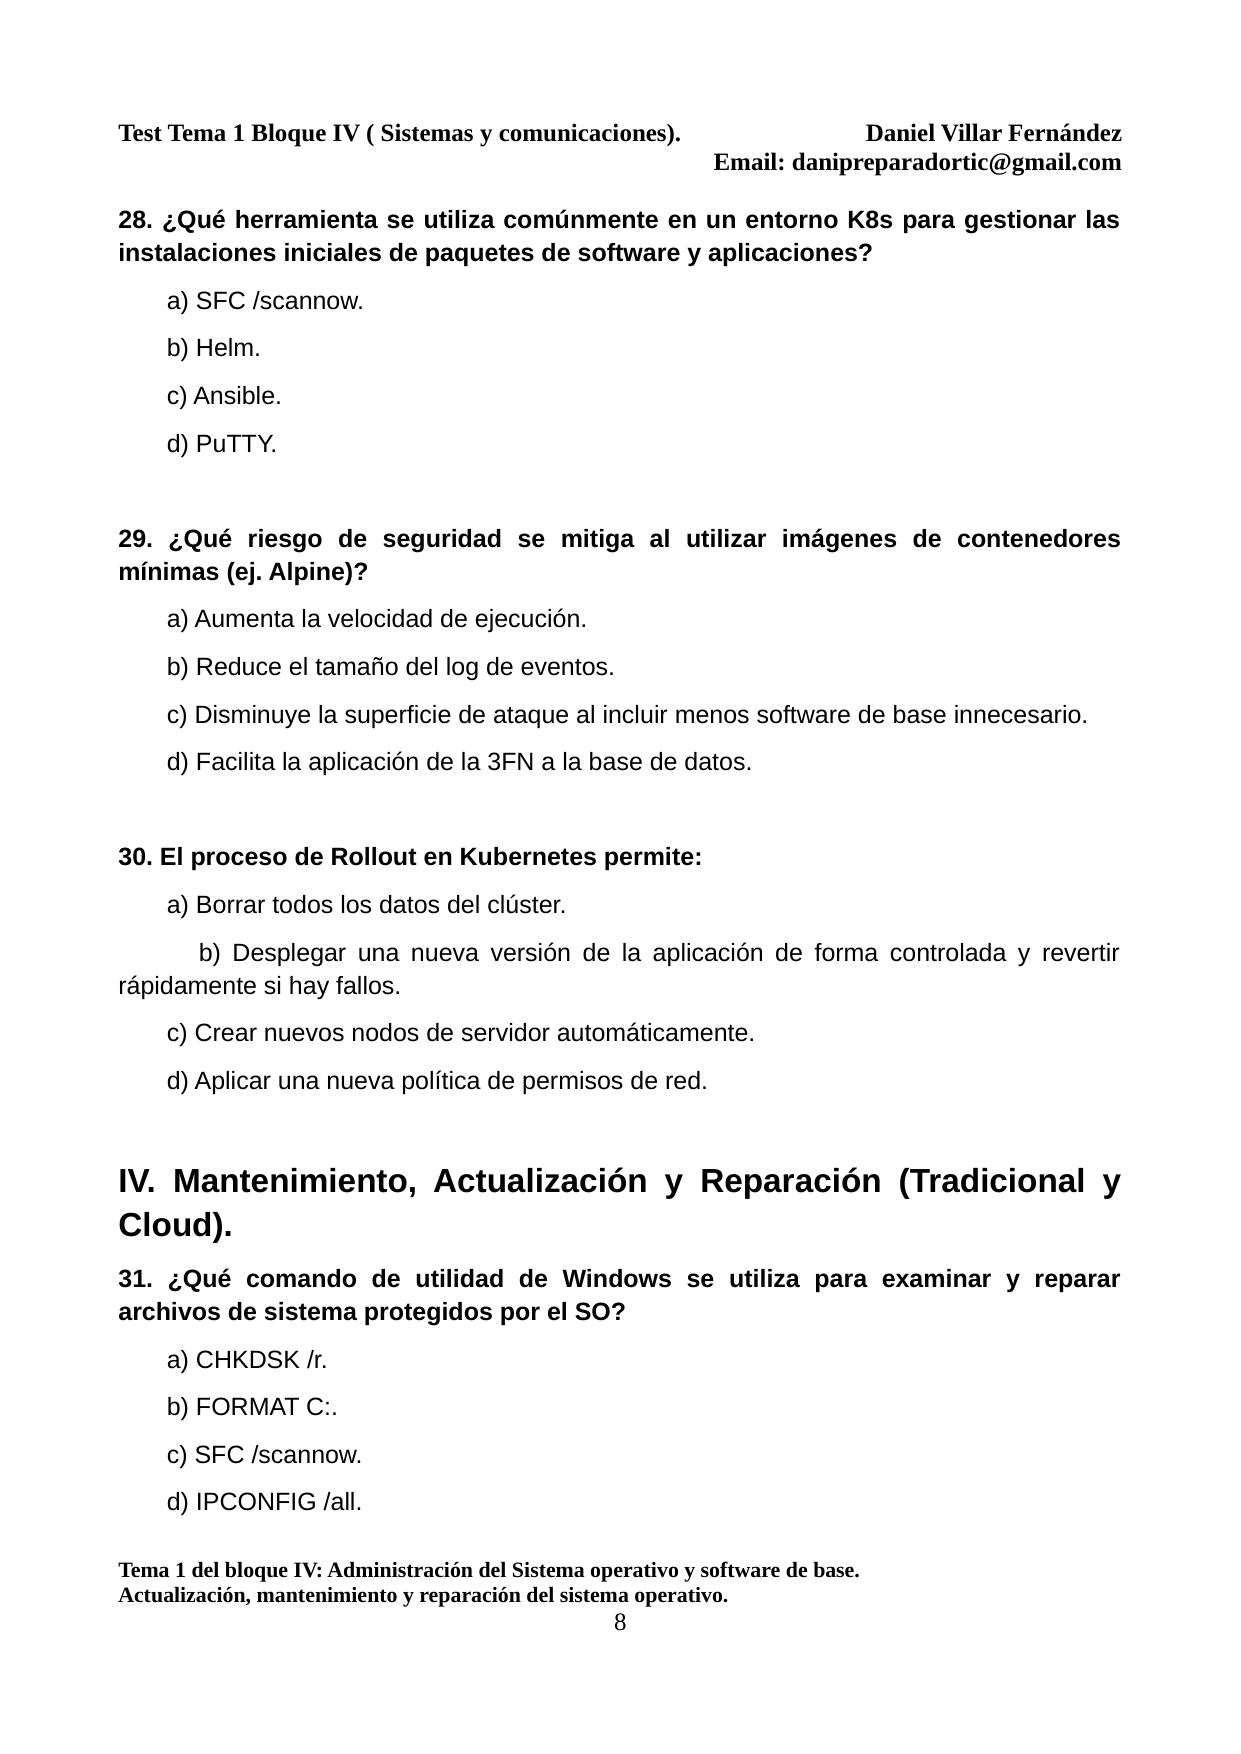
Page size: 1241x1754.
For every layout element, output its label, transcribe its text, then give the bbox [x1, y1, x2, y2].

text b) Helm. [118, 333, 1122, 362]
text b) Reduce el tamaño del log de eventos. [118, 652, 1122, 681]
text c) Disminuye la superficie de ataque al incluir menos software de base innecesario. [118, 699, 1122, 728]
text d) PuTTY. [118, 428, 1122, 457]
text IV. Mantenimiento, Actualización y Reparación (Tradicional y Cloud). [118, 1161, 1122, 1244]
text a) Borrar todos los datos del clúster. [118, 890, 1122, 919]
text 30. El proceso de Rollout en Kubernetes permite: [118, 842, 1122, 871]
text a) CHKDSK /r. [118, 1344, 1122, 1373]
text 29. ¿Qué riesgo de seguridad se mitiga al utilizar imágenes de contenedores mínimas (ej. Alpine)? [118, 524, 1122, 586]
text c) Crear nuevos nodos de servidor automáticamente. [118, 1018, 1122, 1047]
text b) FORMAT C:. [118, 1392, 1122, 1421]
text b) Desplegar una nueva versión de la aplicación de forma controlada y revertir rápidamente si hay fallos. [118, 938, 1122, 999]
text d) IPCONFIG /all. [118, 1487, 1122, 1516]
text 31. ¿Qué comando de utilidad de Windows se utiliza para examinar y reparar archivos de sistema protegidos por el SO? [118, 1264, 1122, 1326]
text c) SFC /scannow. [118, 1440, 1122, 1468]
text c) Ansible. [118, 381, 1122, 410]
text a) Aumenta la velocidad de ejecución. [118, 604, 1122, 633]
text a) SFC /scannow. [118, 286, 1122, 314]
text 28. ¿Qué herramienta se utiliza comúnmente en un entorno K8s para gestionar las instalaciones iniciales de paquetes de software y aplicaciones? [118, 205, 1122, 267]
text d) Facilita la aplicación de la 3FN a la base de datos. [118, 747, 1122, 776]
text d) Aplicar una nueva política de permisos de red. [118, 1066, 1122, 1094]
